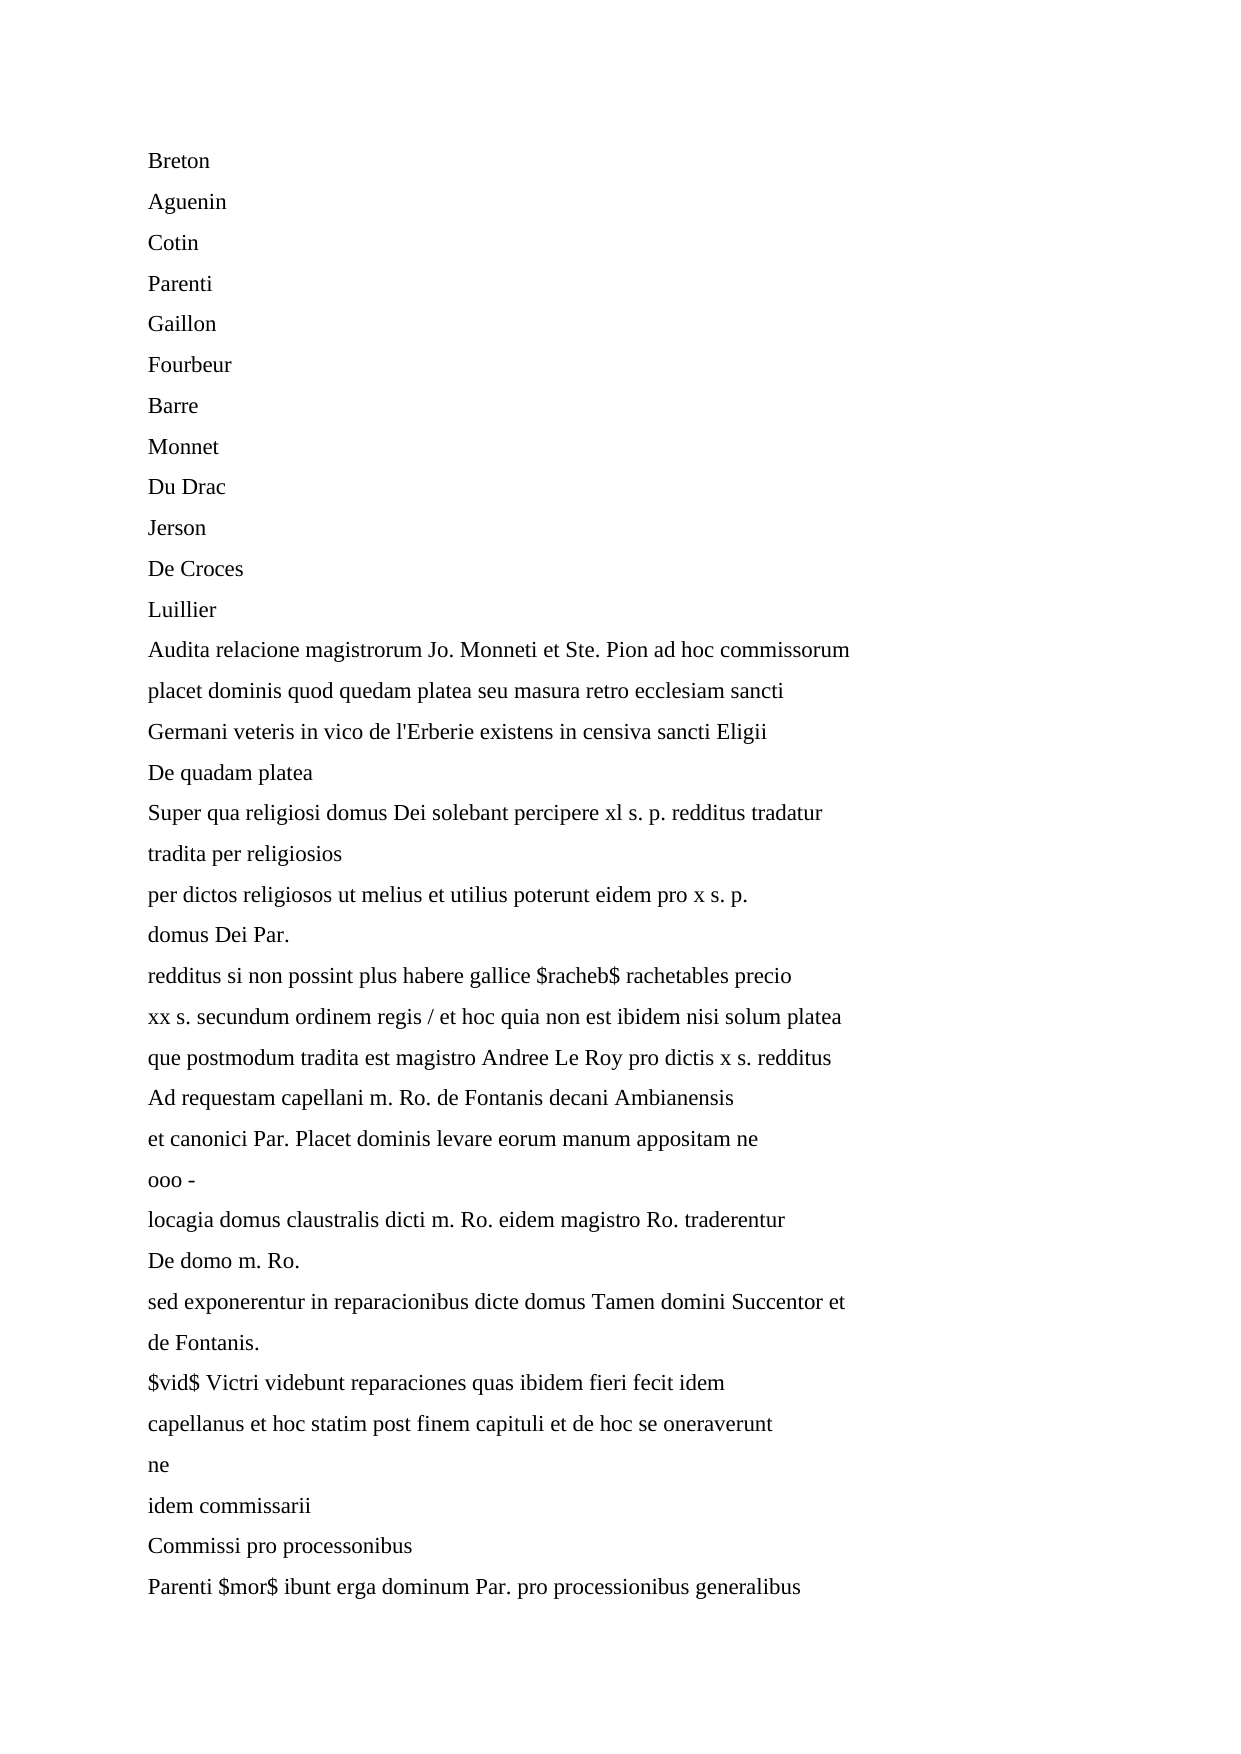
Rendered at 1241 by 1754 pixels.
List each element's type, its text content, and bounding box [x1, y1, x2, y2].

text Ad requestam capellani m. Ro. de Fontanis decani Ambianensis [148, 1084, 1093, 1111]
text idem commissarii [148, 1492, 1093, 1518]
text domus Dei Par. [148, 921, 1093, 948]
text Breton [148, 148, 1093, 174]
text Aguenin [148, 188, 1093, 215]
text Luillier [148, 596, 1093, 622]
text et canonici Par. Placet dominis levare eorum manum appositam ne [148, 1125, 1093, 1151]
text ooo - [148, 1166, 1093, 1192]
text placet dominis quod quedam platea seu masura retro ecclesiam sancti [148, 677, 1093, 703]
text Super qua religiosi domus Dei solebant percipere xl s. p. redditus tradatur [148, 799, 1093, 826]
text Germani veteris in vico de l'Erberie existens in censiva sancti Eligii [148, 718, 1093, 744]
text Audita relacione magistrorum Jo. Monneti et Ste. Pion ad hoc commissorum [148, 636, 1093, 663]
text capellanus et hoc statim post finem capituli et de hoc se oneraverunt [148, 1410, 1093, 1437]
text sed exponerentur in reparacionibus dicte domus Tamen domini Succentor et [148, 1288, 1093, 1314]
text Parenti $mor$ ibunt erga dominum Par. pro processionibus generalibus [148, 1573, 1093, 1599]
text de Fontanis. [148, 1329, 1093, 1355]
text Parenti [148, 270, 1093, 296]
text $vid$ Victri videbunt reparaciones quas ibidem fieri fecit idem [148, 1369, 1093, 1396]
text locagia domus claustralis dicti m. Ro. eidem magistro Ro. traderentur [148, 1207, 1093, 1233]
text De domo m. Ro. [148, 1247, 1093, 1274]
text Commissi pro processonibus [148, 1532, 1093, 1559]
text tradita per religiosios [148, 840, 1093, 866]
text Barre [148, 392, 1093, 418]
text Du Drac [148, 473, 1093, 500]
text Monnet [148, 433, 1093, 459]
text per dictos religiosos ut melius et utilius poterunt eidem pro x s. p. [148, 881, 1093, 907]
text xx s. secundum ordinem regis / et hoc quia non est ibidem nisi solum platea [148, 1003, 1093, 1029]
text De quadam platea [148, 758, 1093, 785]
text Fourbeur [148, 351, 1093, 378]
text De Croces [148, 555, 1093, 581]
text Jerson [148, 514, 1093, 541]
text que postmodum tradita est magistro Andree Le Roy pro dictis x s. redditus [148, 1044, 1093, 1070]
text Gaillon [148, 311, 1093, 337]
text Cotin [148, 229, 1093, 255]
text ne [148, 1451, 1093, 1477]
text redditus si non possint plus habere gallice $racheb$ rachetables precio [148, 962, 1093, 988]
